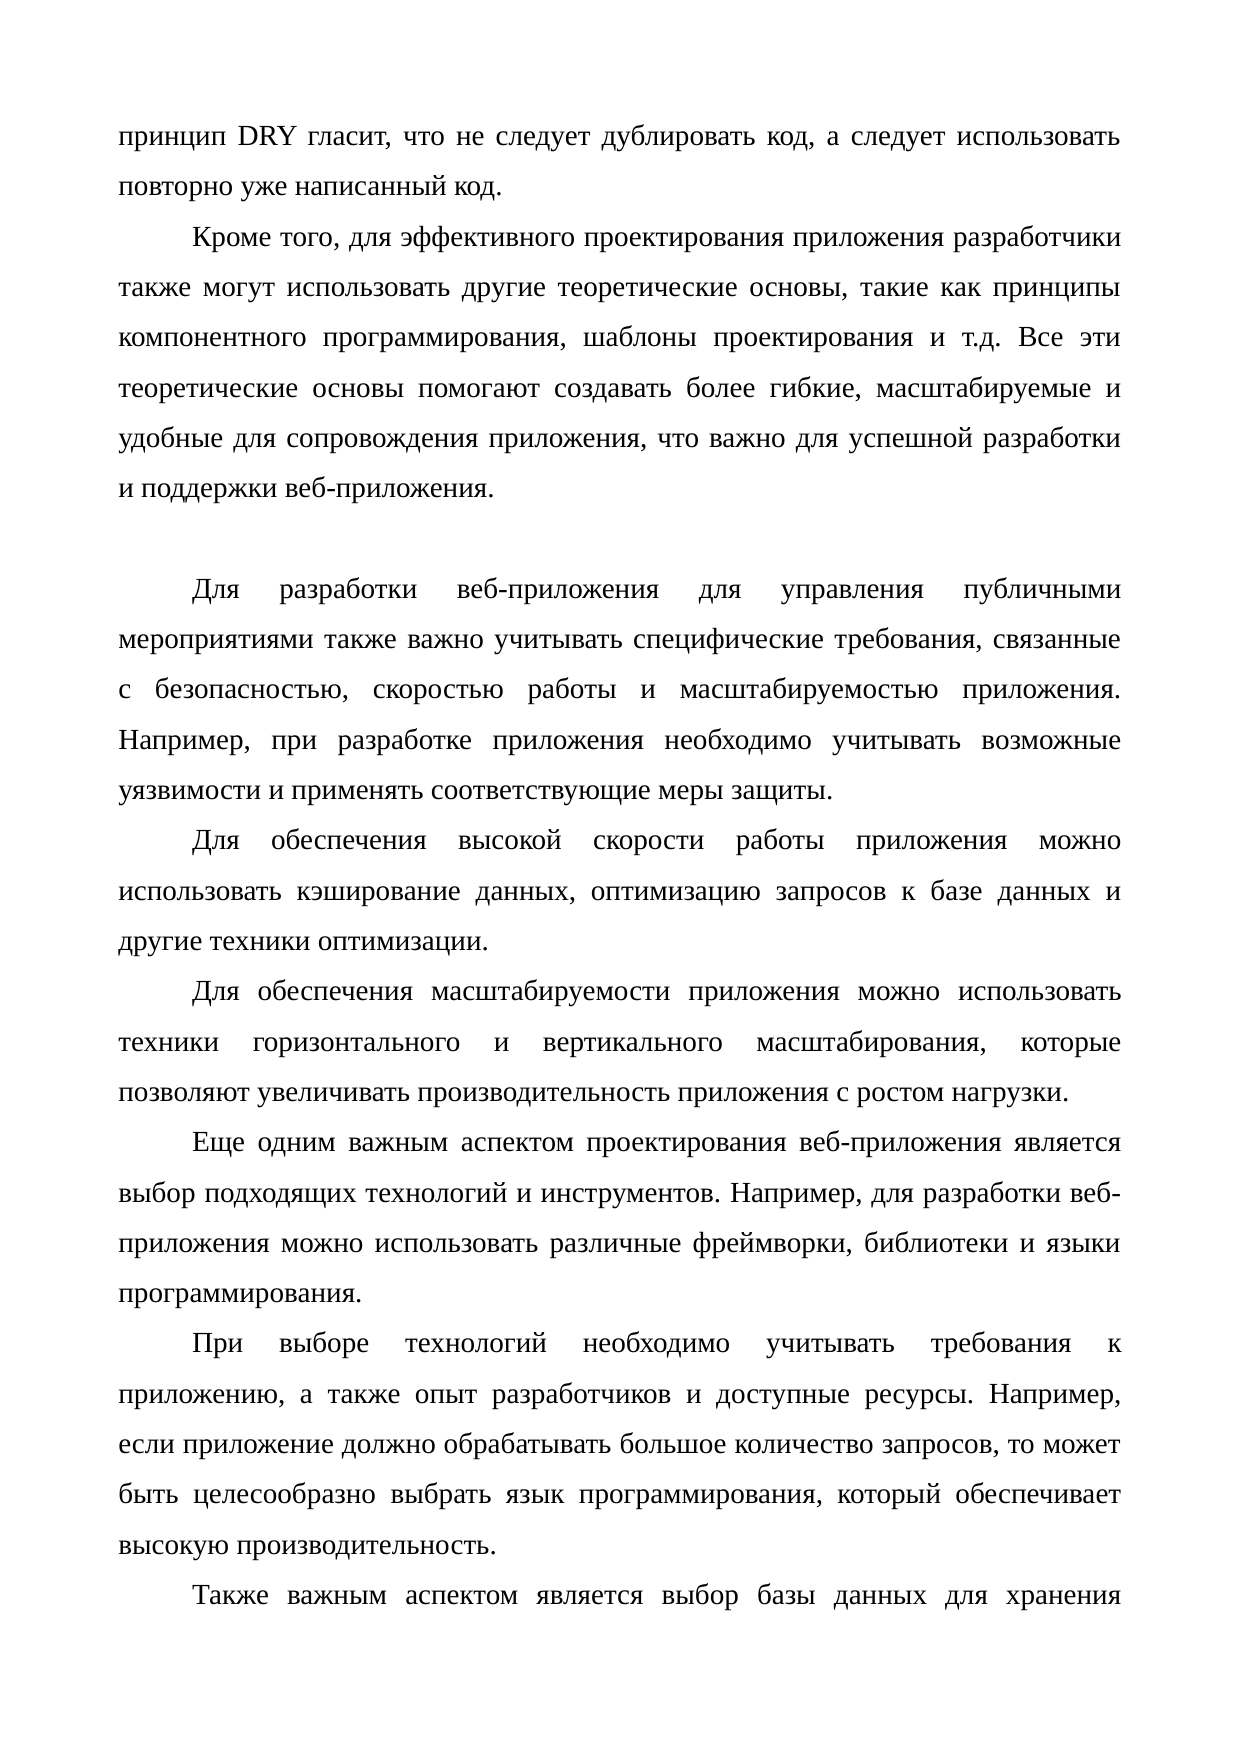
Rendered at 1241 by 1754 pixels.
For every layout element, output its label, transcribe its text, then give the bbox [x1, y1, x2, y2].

text Кроме того, для эффективного проектирования приложения разработчики также могут использовать другие теоретические основы, такие как принципы компонентного программирования, шаблоны проектирования и т.д. Все эти теоретические основы помогают создавать более гибкие, масштабируемые и удобные для сопровождения приложения, что важно для успешной разработки и поддержки веб-приложения. [118, 219, 1122, 504]
text Для обеспечения высокой скорости работы приложения можно использовать кэширование данных, оптимизацию запросов к базе данных и другие техники оптимизации. [118, 822, 1122, 957]
text Для разработки веб-приложения для управления публичными мероприятиями также важно учитывать специфические требования, связанные с безопасностью, скоростью работы и масштабируемостью приложения. Например, при разработке приложения необходимо учитывать возможные уязвимости и применять соответствующие меры защиты. [118, 571, 1122, 806]
text Еще одним важным аспектом проектирования веб-приложения является выбор подходящих технологий и инструментов. Например, для разработки веб-приложения можно использовать различные фреймворки, библиотеки и языки программирования. [118, 1124, 1122, 1309]
text принцип DRY гласит, что не следует дублировать код, а следует использовать повторно уже написанный код. [118, 118, 1122, 202]
text Также важным аспектом является выбор базы данных для хранения [118, 1577, 1122, 1611]
text При выборе технологий необходимо учитывать требования к приложению, а также опыт разработчиков и доступные ресурсы. Например, если приложение должно обрабатывать большое количество запросов, то может быть целесообразно выбрать язык программирования, который обеспечивает высокую производительность. [118, 1326, 1122, 1560]
text Для обеспечения масштабируемости приложения можно использовать техники горизонтального и вертикального масштабирования, которые позволяют увеличивать производительность приложения с ростом нагрузки. [118, 973, 1122, 1108]
